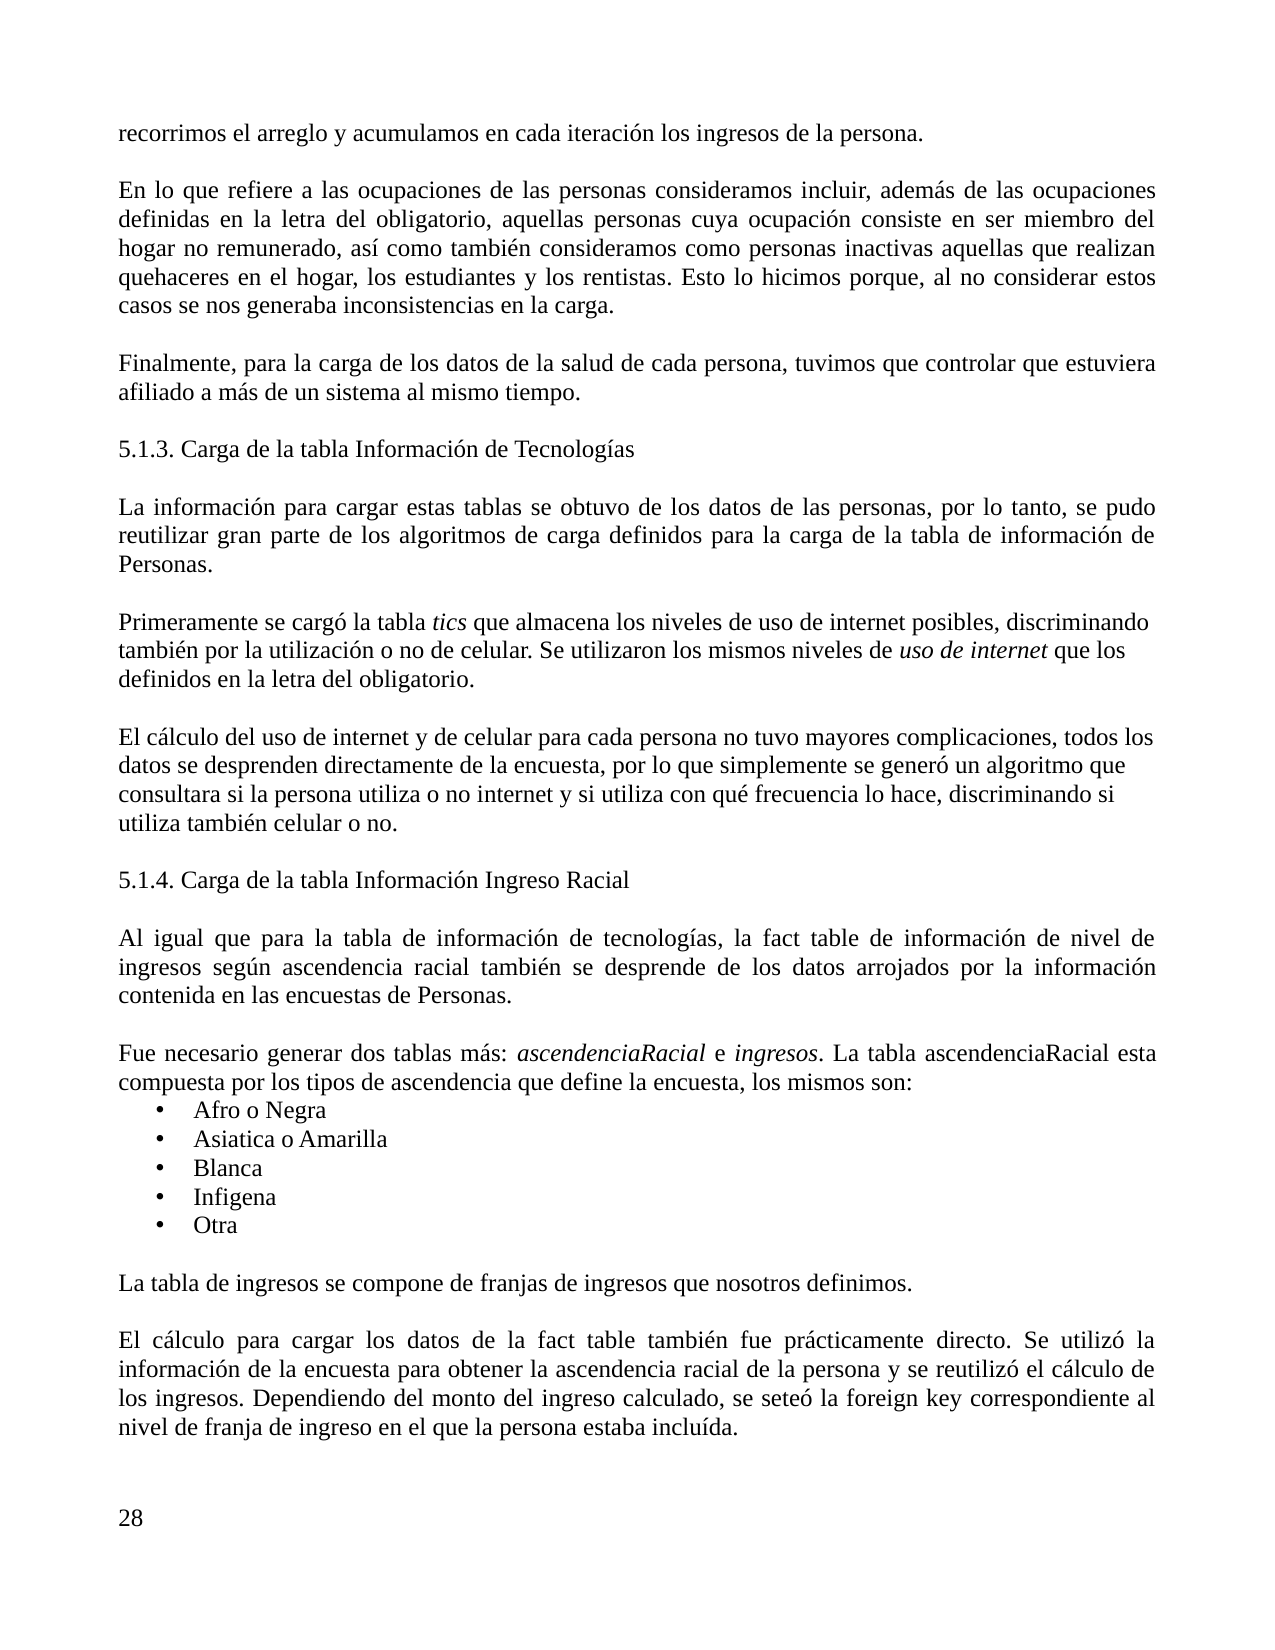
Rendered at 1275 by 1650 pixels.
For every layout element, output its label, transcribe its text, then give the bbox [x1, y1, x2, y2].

text Fue necesario generar dos tablas más: ascendenciaRacial e ingresos. La tabla ascendenciaRacial esta compuesta por los tipos de ascendencia que define la encuesta, los mismos son: [118, 1038, 1157, 1096]
text El cálculo del uso de internet y de celular para cada persona no tuvo mayores complicaciones, todos los datos se desprenden directamente de la encuesta, por lo que simplemente se generó un algoritmo que consultara si la persona utiliza o no internet y si utiliza con qué frecuencia lo hace, discriminando si utiliza también celular o no. [118, 722, 1157, 837]
text Primeramente se cargó la tabla tics que almacena los niveles de uso de internet posibles, discriminando también por la utilización o no de celular. Se utilizaron los mismos niveles de uso de internet que los definidos en la letra del obligatorio. [118, 607, 1157, 693]
text Finalmente, para la carga de los datos de la salud de cada persona, tuvimos que controlar que estuviera afiliado a más de un sistema al mismo tiempo. [118, 348, 1157, 406]
list Afro o Negra [156, 1096, 1157, 1124]
list Asiatica o Amarilla [156, 1124, 1157, 1153]
text 5.1.3. Carga de la tabla Información de Tecnologías [118, 434, 1157, 463]
text 5.1.4. Carga de la tabla Información Ingreso Racial [118, 866, 1157, 894]
list Blanca [156, 1153, 1157, 1182]
text La tabla de ingresos se compone de franjas de ingresos que nosotros definimos. [118, 1268, 1157, 1297]
text En lo que refiere a las ocupaciones de las personas consideramos incluir, además de las ocupaciones definidas en la letra del obligatorio, aquellas personas cuya ocupación consiste en ser miembro del hogar no remunerado, así como también consideramos como personas inactivas aquellas que realizan quehaceres en el hogar, los estudiantes y los rentistas. Esto lo hicimos porque, al no considerar estos casos se nos generaba inconsistencias en la carga. [118, 176, 1157, 319]
text El cálculo para cargar los datos de la fact table también fue prácticamente directo. Se utilizó la información de la encuesta para obtener la ascendencia racial de la persona y se reutilizó el cálculo de los ingresos. Dependiendo del monto del ingreso calculado, se seteó la foreign key correspondiente al nivel de franja de ingreso en el que la persona estaba incluída. [118, 1326, 1157, 1441]
text La información para cargar estas tablas se obtuvo de los datos de las personas, por lo tanto, se pudo reutilizar gran parte de los algoritmos de carga definidos para la carga de la tabla de información de Personas. [118, 492, 1157, 578]
list Otra [156, 1211, 1157, 1239]
text Al igual que para la tabla de información de tecnologías, la fact table de información de nivel de ingresos según ascendencia racial también se desprende de los datos arrojados por la información contenida en las encuestas de Personas. [118, 923, 1157, 1009]
text recorrimos el arreglo y acumulamos en cada iteración los ingresos de la persona. [118, 118, 1157, 147]
list Infigena [156, 1182, 1157, 1211]
